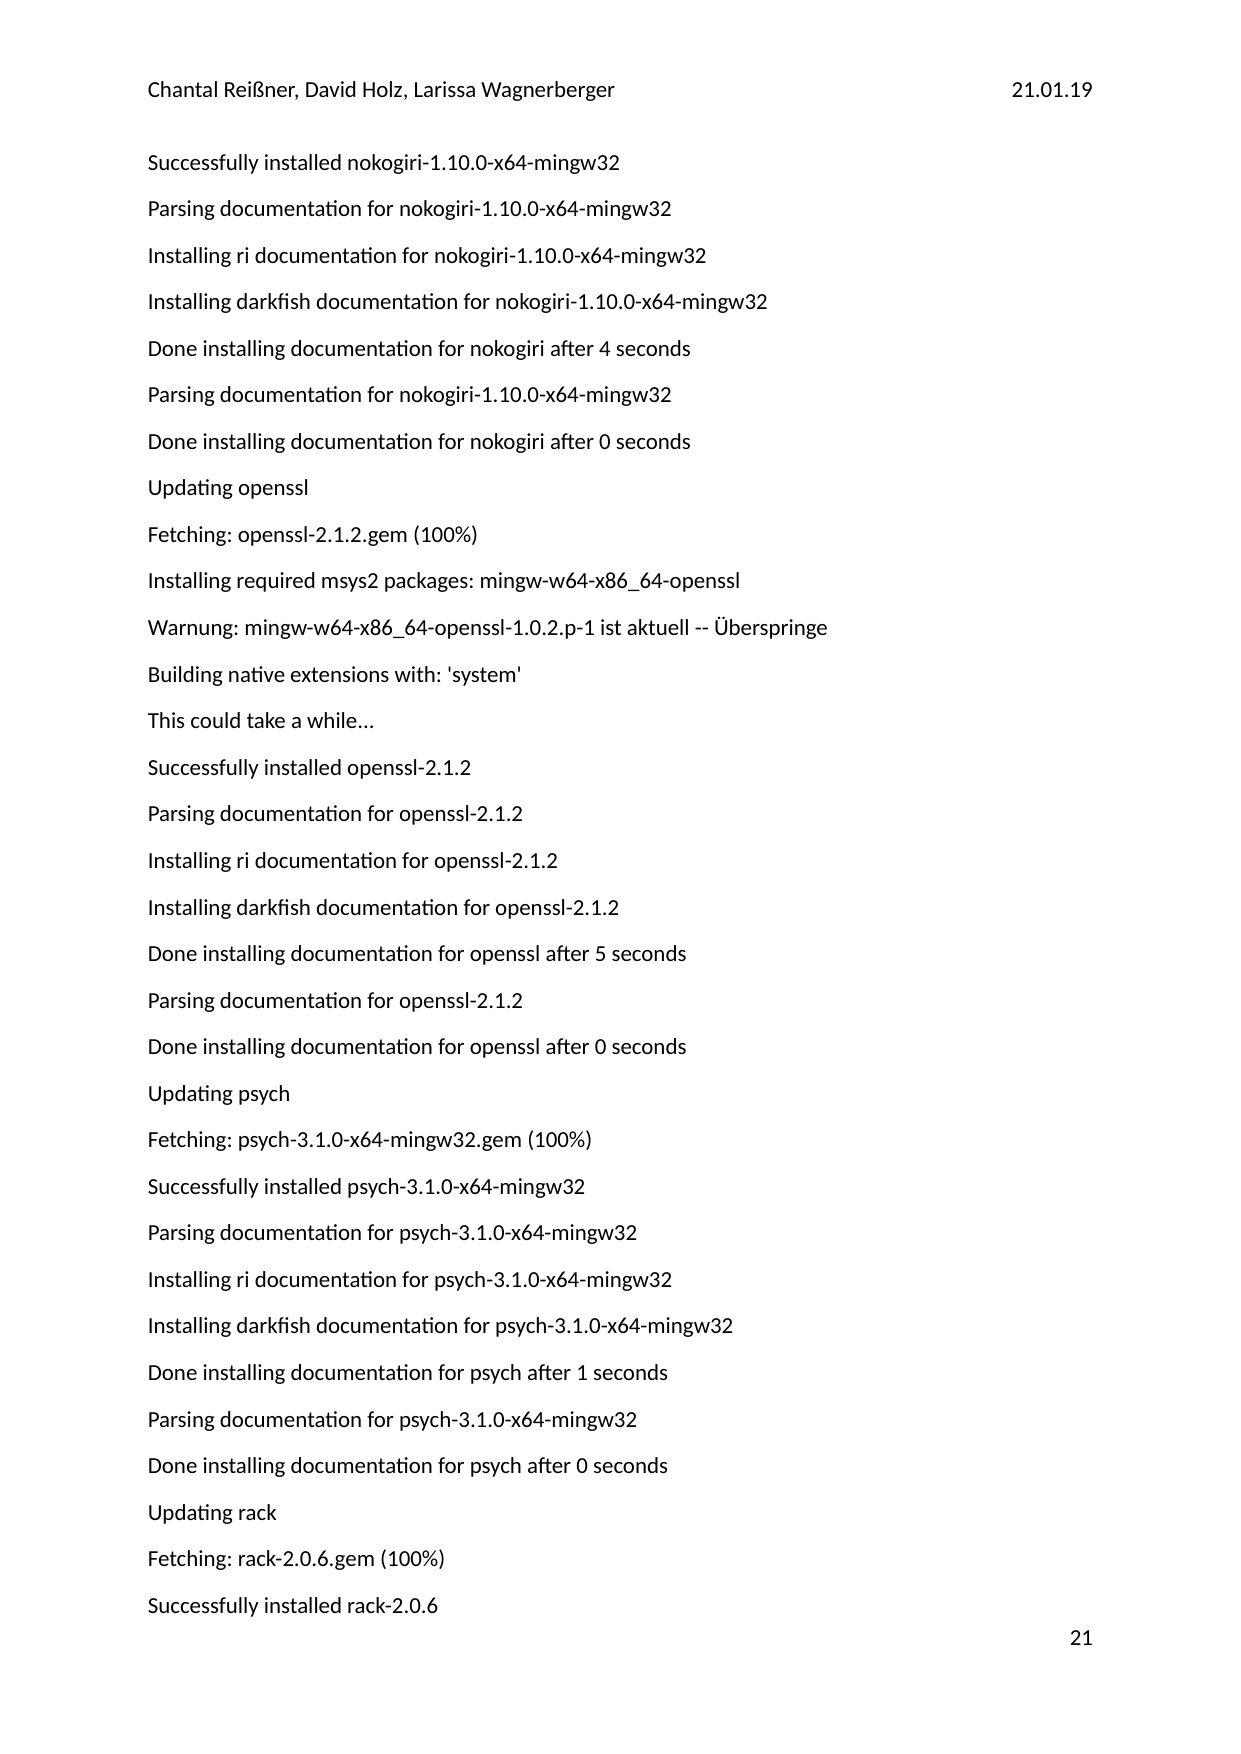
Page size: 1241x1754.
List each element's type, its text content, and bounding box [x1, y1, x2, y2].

text Parsing documentation for nokogiri-1.10.0-x64-mingw32 [148, 380, 1093, 408]
text Done installing documentation for psych after 1 seconds [148, 1358, 1093, 1386]
text Installing required msys2 packages: mingw-w64-x86_64-openssl [148, 567, 1093, 595]
text Installing ri documentation for psych-3.1.0-x64-mingw32 [148, 1265, 1093, 1293]
text Done installing documentation for openssl after 0 seconds [148, 1032, 1093, 1060]
text Done installing documentation for nokogiri after 0 seconds [148, 427, 1093, 455]
text Parsing documentation for openssl-2.1.2 [148, 986, 1093, 1014]
text This could take a while... [148, 706, 1093, 734]
text Installing darkfish documentation for nokogiri-1.10.0-x64-mingw32 [148, 287, 1093, 315]
text Done installing documentation for psych after 0 seconds [148, 1451, 1093, 1479]
text Fetching: rack-2.0.6.gem (100%) [148, 1544, 1093, 1572]
text Building native extensions with: 'system' [148, 660, 1093, 688]
text Installing ri documentation for nokogiri-1.10.0-x64-mingw32 [148, 241, 1093, 269]
text Fetching: psych-3.1.0-x64-mingw32.gem (100%) [148, 1125, 1093, 1153]
text Done installing documentation for nokogiri after 4 seconds [148, 334, 1093, 362]
text Installing ri documentation for openssl-2.1.2 [148, 846, 1093, 874]
text Updating psych [148, 1079, 1093, 1107]
text Installing darkfish documentation for psych-3.1.0-x64-mingw32 [148, 1312, 1093, 1340]
text Successfully installed nokogiri-1.10.0-x64-mingw32 [148, 148, 1093, 176]
text Successfully installed rack-2.0.6 [148, 1591, 1093, 1619]
text Updating openssl [148, 473, 1093, 502]
text Parsing documentation for nokogiri-1.10.0-x64-mingw32 [148, 194, 1093, 222]
text Done installing documentation for openssl after 5 seconds [148, 939, 1093, 967]
text Parsing documentation for psych-3.1.0-x64-mingw32 [148, 1405, 1093, 1433]
text Parsing documentation for openssl-2.1.2 [148, 799, 1093, 827]
text Fetching: openssl-2.1.2.gem (100%) [148, 520, 1093, 548]
text Successfully installed psych-3.1.0-x64-mingw32 [148, 1172, 1093, 1200]
text Successfully installed openssl-2.1.2 [148, 753, 1093, 781]
text Parsing documentation for psych-3.1.0-x64-mingw32 [148, 1218, 1093, 1247]
text Warnung: mingw-w64-x86_64-openssl-1.0.2.p-1 ist aktuell -- Überspringe [148, 613, 1093, 641]
text Installing darkfish documentation for openssl-2.1.2 [148, 893, 1093, 921]
text Updating rack [148, 1498, 1093, 1526]
